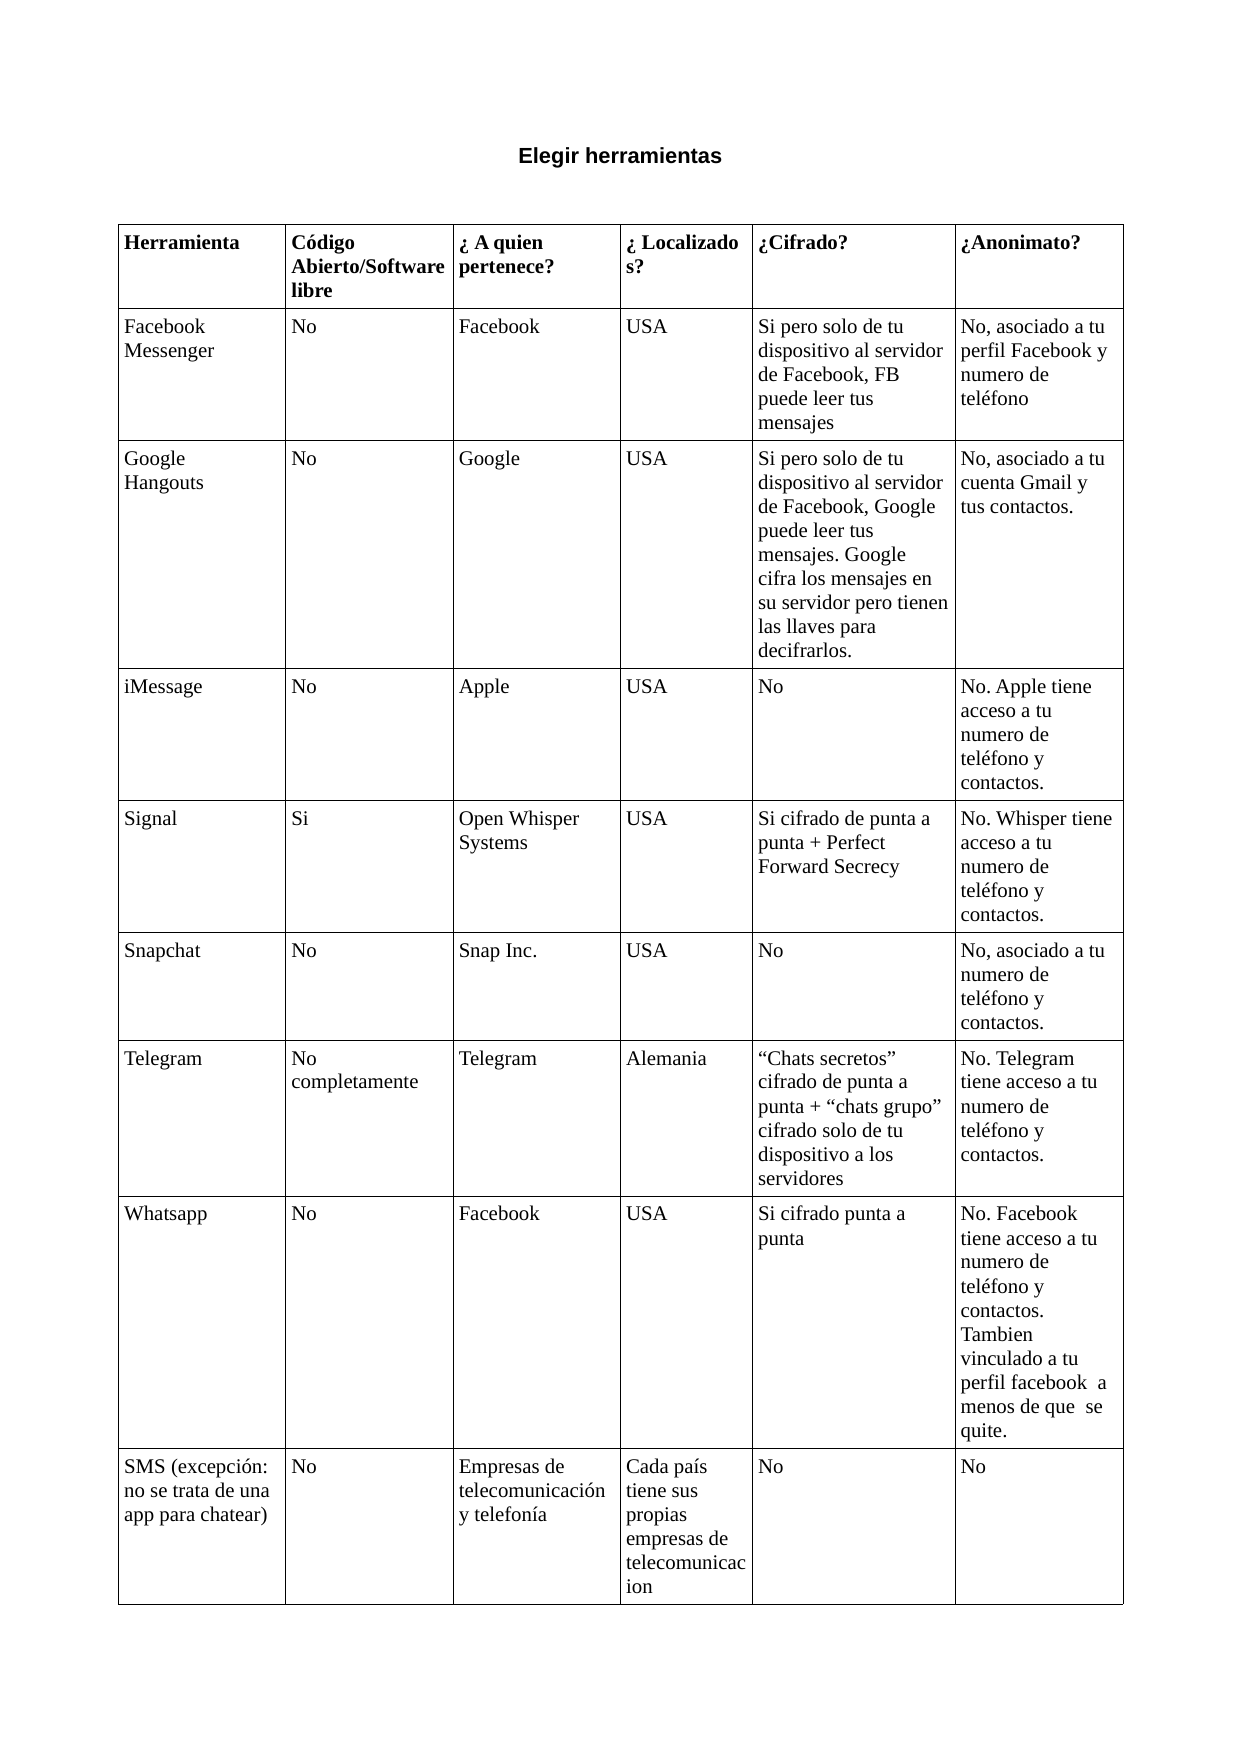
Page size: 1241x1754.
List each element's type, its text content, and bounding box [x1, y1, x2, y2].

table_cell Telegram [119, 1041, 285, 1196]
table_cell No [286, 1449, 453, 1604]
title Elegir herramientas [118, 143, 1122, 168]
table_header Código Abierto/Software libre [286, 225, 453, 308]
table_cell No [956, 1449, 1123, 1604]
table_cell No. Apple tiene acceso a tu numero de teléfono y contactos. [956, 669, 1123, 800]
table_cell Apple [454, 669, 620, 800]
table_cell Cada país tiene sus propias empresas de telecomunicacion [621, 1449, 752, 1604]
table_cell No, asociado a tu perfil Facebook y numero de teléfono [956, 309, 1123, 440]
table_cell No [753, 933, 955, 1039]
table_cell USA [621, 669, 752, 800]
table_cell Alemania [621, 1041, 752, 1196]
table_cell SMS (excepción: no se trata de una app para chatear) [119, 1449, 285, 1604]
table_cell No. Facebook tiene acceso a tu numero de teléfono y contactos. Tambien vinculado a tu perfil facebook a menos de que se quite. [956, 1197, 1123, 1448]
table_cell No, asociado a tu cuenta Gmail y tus contactos. [956, 441, 1123, 668]
table_cell No completamente [286, 1041, 453, 1196]
table_header Herramienta [119, 225, 285, 308]
table_cell USA [621, 1197, 752, 1448]
table_cell No, asociado a tu numero de teléfono y contactos. [956, 933, 1123, 1039]
table_cell Si pero solo de tu dispositivo al servidor de Facebook, FB puede leer tus mensajes [753, 309, 955, 440]
table_header ¿Cifrado? [753, 225, 955, 308]
table_header ¿Anonimato? [956, 225, 1123, 308]
table_cell Facebook [454, 309, 620, 440]
table_header ¿ Localizados? [621, 225, 752, 308]
table_cell No. Whisper tiene acceso a tu numero de teléfono y contactos. [956, 801, 1123, 932]
table_cell No [286, 933, 453, 1039]
table_cell USA [621, 309, 752, 440]
table_cell No [286, 1197, 453, 1448]
table_cell Si pero solo de tu dispositivo al servidor de Facebook, Google puede leer tus mensajes. Google cifra los mensajes en su servidor pero tienen las llaves para decifrarlos. [753, 441, 955, 668]
table_cell Si cifrado de punta a punta + Perfect Forward Secrecy [753, 801, 955, 932]
table_cell No [286, 441, 453, 668]
table_cell Google Hangouts [119, 441, 285, 668]
table_cell Si cifrado punta a punta [753, 1197, 955, 1448]
table_cell Open Whisper Systems [454, 801, 620, 932]
table_cell No [286, 669, 453, 800]
table_cell Facebook [454, 1197, 620, 1448]
table_cell No. Telegram tiene acceso a tu numero de teléfono y contactos. [956, 1041, 1123, 1196]
table_cell iMessage [119, 669, 285, 800]
table_cell Si [286, 801, 453, 932]
table_cell Empresas de telecomunicación y telefonía [454, 1449, 620, 1604]
table_header ¿ A quien pertenece? [454, 225, 620, 308]
table_cell USA [621, 441, 752, 668]
table_cell Snapchat [119, 933, 285, 1039]
table_cell No [286, 309, 453, 440]
table_cell Google [454, 441, 620, 668]
table_cell Snap Inc. [454, 933, 620, 1039]
table_cell Signal [119, 801, 285, 932]
table_cell Whatsapp [119, 1197, 285, 1448]
table_cell “Chats secretos” cifrado de punta a punta + “chats grupo” cifrado solo de tu dispositivo a los servidores [753, 1041, 955, 1196]
table_cell No [753, 669, 955, 800]
table_cell Facebook Messenger [119, 309, 285, 440]
table_cell USA [621, 801, 752, 932]
table_cell Telegram [454, 1041, 620, 1196]
table_cell No [753, 1449, 955, 1604]
table_cell USA [621, 933, 752, 1039]
